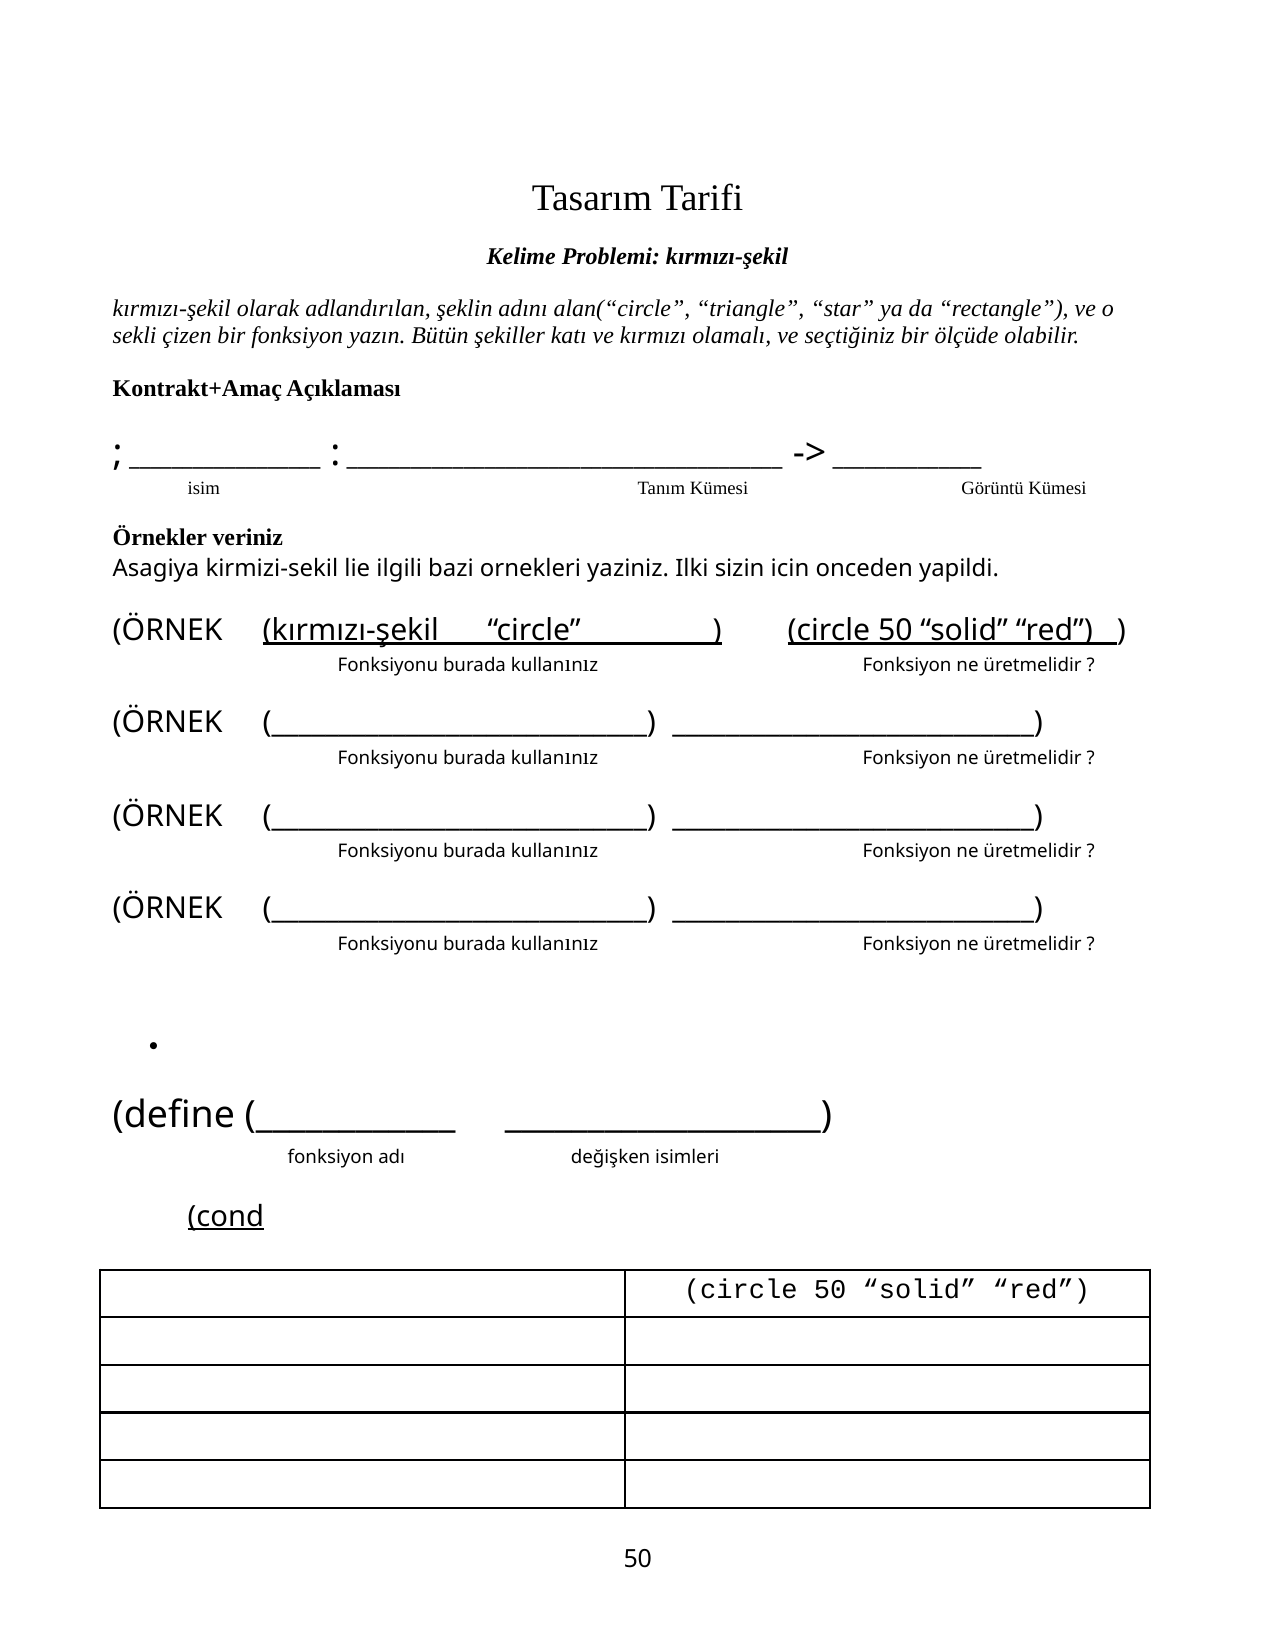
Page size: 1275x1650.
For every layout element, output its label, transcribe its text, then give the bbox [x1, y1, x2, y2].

text kırmızı-şekil olarak adlandırılan, şeklin adını alan(“circle”, “triangle”, “star” ya da “rectangle”), ve o sekli çizen bir fonksiyon yazın. Bütün şekiller katı ve kırmızı olamalı, ve seçtiğiniz bir ölçüde olabilir. [112, 294, 1162, 349]
text Kelime Problemi: kırmızı-şekil [112, 242, 1162, 270]
text Tasarım Tarifi [112, 175, 1162, 218]
text (cond [112, 1195, 1162, 1234]
table_cell [626, 1414, 1149, 1459]
text Fonksiyonu burada kullanınız Fonksiyon ne üretmelidir ? [112, 649, 1162, 677]
table_header (circle 50 “solid” “red”) [626, 1271, 1149, 1316]
text ; __________________ : _________________________________________ -> ______________ [112, 426, 1162, 477]
table_cell [101, 1414, 624, 1459]
text Örnekler veriniz [112, 523, 1162, 551]
table_cell [101, 1318, 624, 1364]
table_cell [626, 1366, 1149, 1411]
text (ÖRNEK (____________________________) ___________________________) [112, 887, 1162, 928]
table_header [101, 1271, 624, 1316]
text (ÖRNEK (kırmızı-şekil “circle” ) (circle 50 “solid” “red”) ) [112, 608, 1162, 649]
text Kontrakt+Amaç Açıklaması [112, 374, 1162, 402]
text isim Tanım Kümesi Görüntü Kümesi [112, 477, 1162, 498]
text (ÖRNEK (____________________________) ___________________________) [112, 794, 1162, 835]
text Fonksiyonu burada kullanınız Fonksiyon ne üretmelidir ? [112, 928, 1162, 956]
text Fonksiyonu burada kullanınız Fonksiyon ne üretmelidir ? [112, 835, 1162, 863]
table_cell [101, 1366, 624, 1411]
table_cell [626, 1461, 1149, 1507]
table_cell [101, 1461, 624, 1507]
text (define (____________ ___________________) [112, 1087, 1162, 1138]
text fonksiyon adı değişken isimleri [112, 1138, 1162, 1171]
text Asagiya kirmizi-sekil lie ilgili bazi ornekleri yaziniz. Ilki sizin icin onceden yapildi. [112, 551, 1162, 583]
text Fonksiyonu burada kullanınız Fonksiyon ne üretmelidir ? [112, 742, 1162, 769]
table_cell [626, 1318, 1149, 1364]
text (ÖRNEK (____________________________) ___________________________) [112, 701, 1162, 742]
